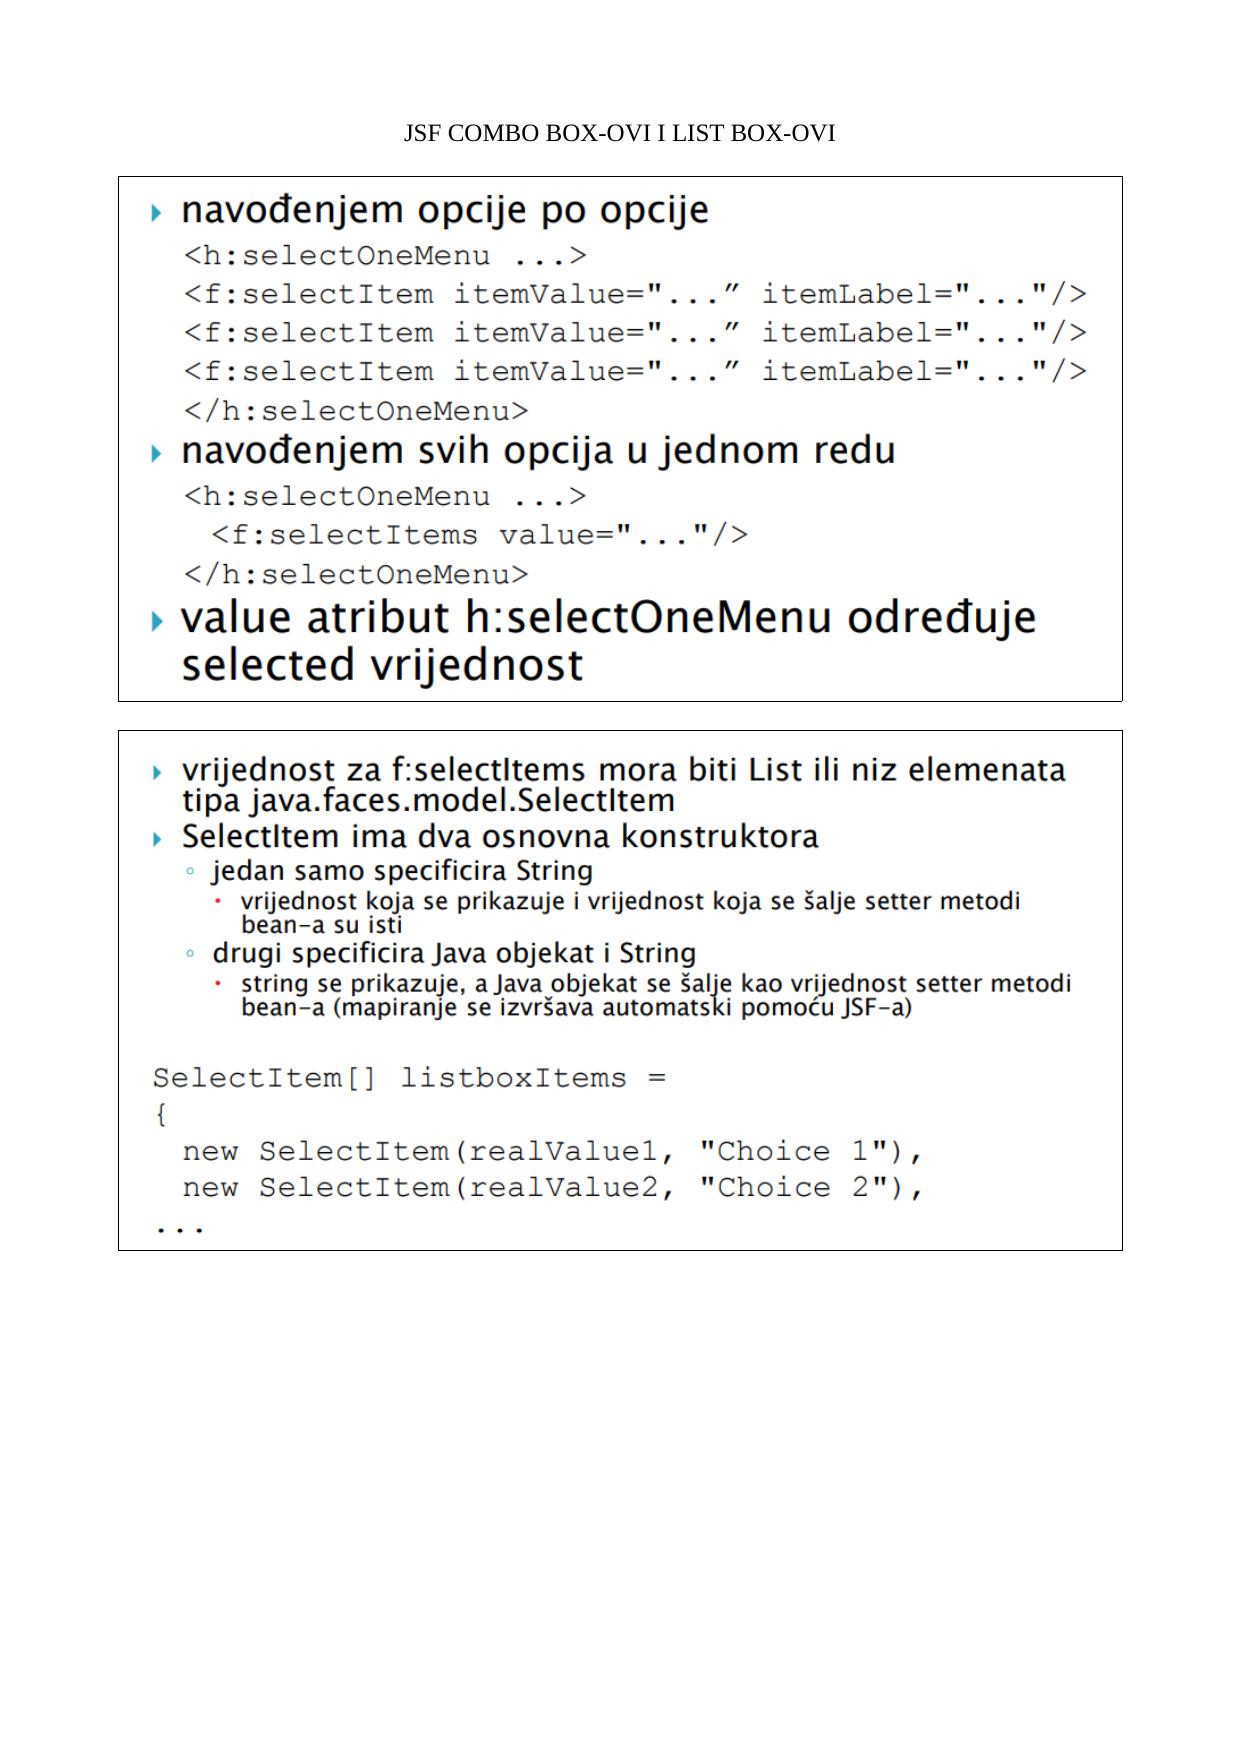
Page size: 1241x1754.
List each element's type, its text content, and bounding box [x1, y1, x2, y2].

picture [121, 732, 1119, 1248]
text JSF COMBO BOX-OVI I LIST BOX-OVI [118, 118, 1122, 147]
picture [121, 178, 1119, 698]
